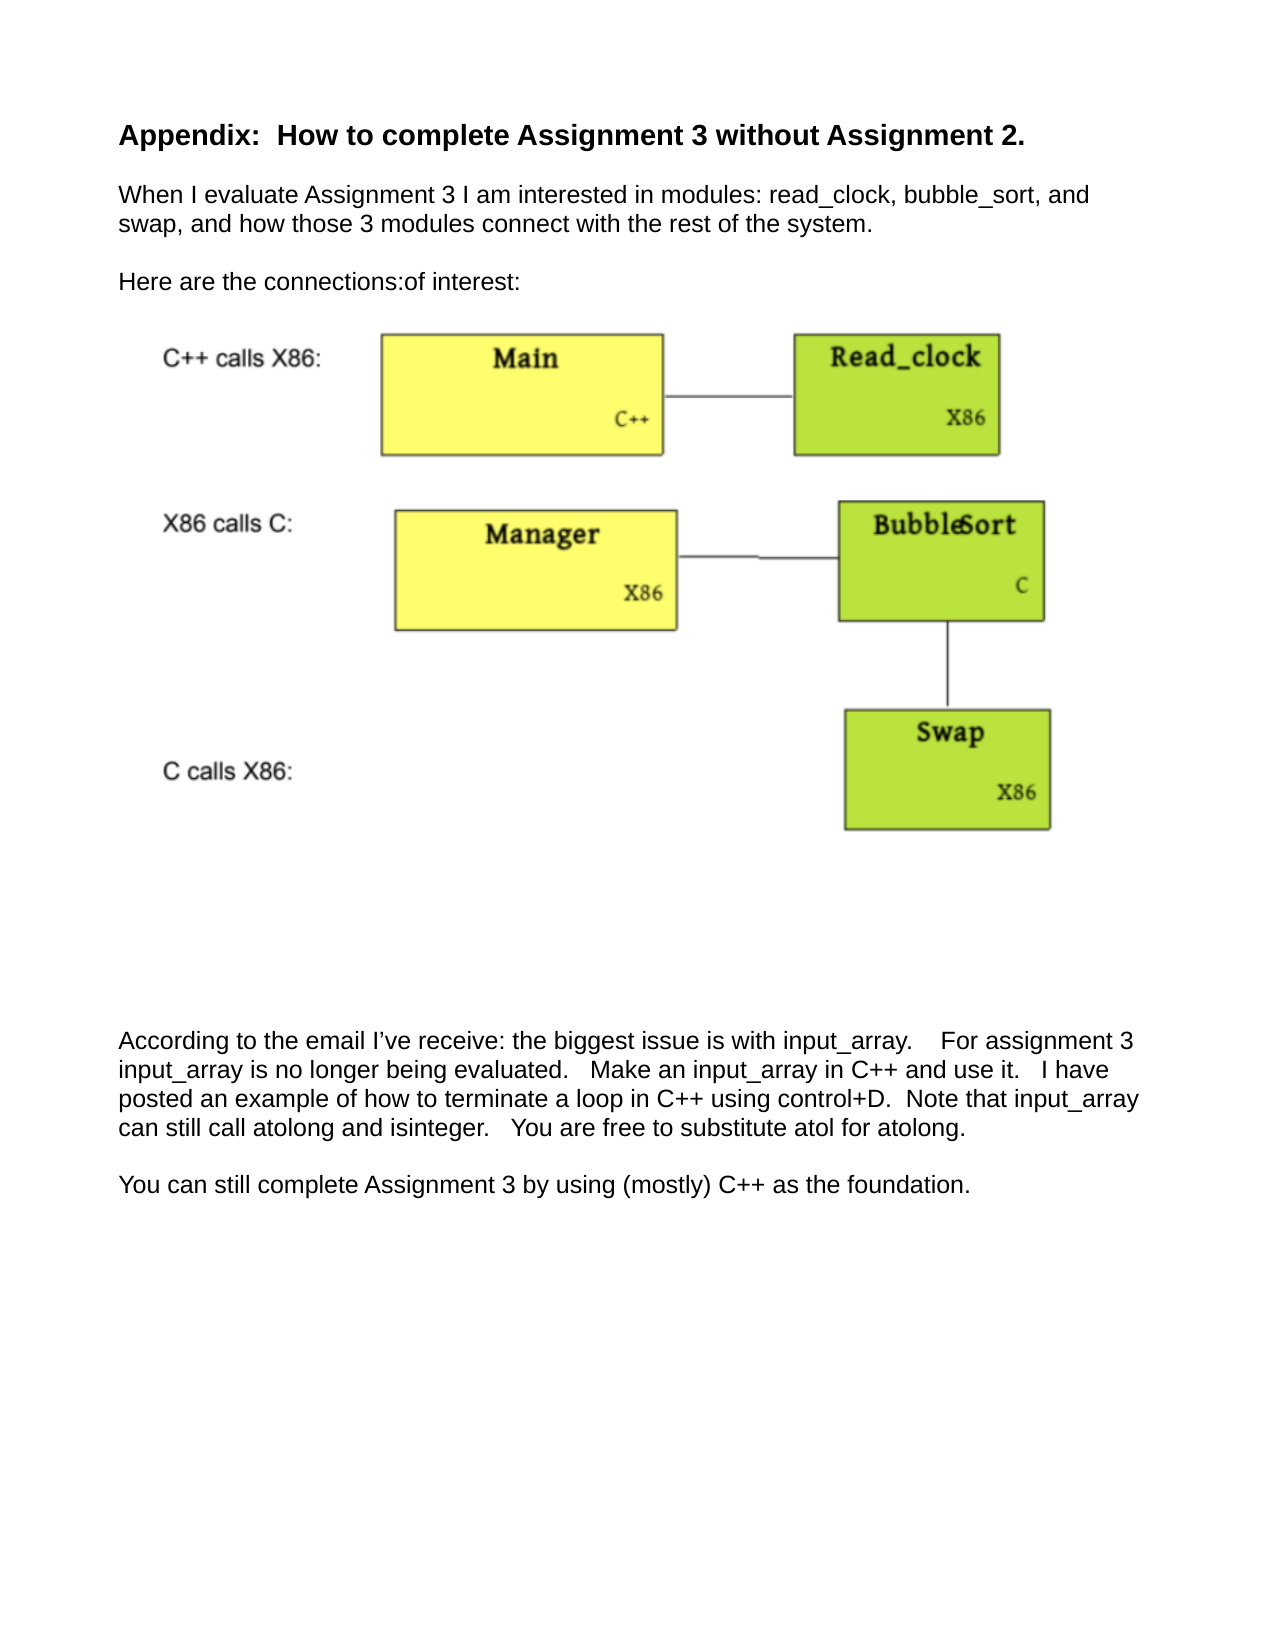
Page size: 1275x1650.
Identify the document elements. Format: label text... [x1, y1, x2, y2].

text Appendix: How to complete Assignment 3 without Assignment 2. [118, 118, 1157, 152]
text You can still complete Assignment 3 by using (mostly) C++ as the foundation. [118, 1170, 1157, 1199]
text When I evaluate Assignment 3 I am interested in modules: read_clock, bubble_sort, and swap, and how those 3 modules connect with the rest of the system. [118, 180, 1157, 238]
text According to the email I’ve receive: the biggest issue is with input_array. For assignment 3 input_array is no longer being evaluated. Make an input_array in C++ and use it. I have posted an example of how to terminate a loop in C++ using control+D. Note that input_array can still call atolong and isinteger. You are free to substitute atol for atolong. [118, 1026, 1157, 1141]
text Here are the connections:of interest: [118, 267, 1157, 295]
